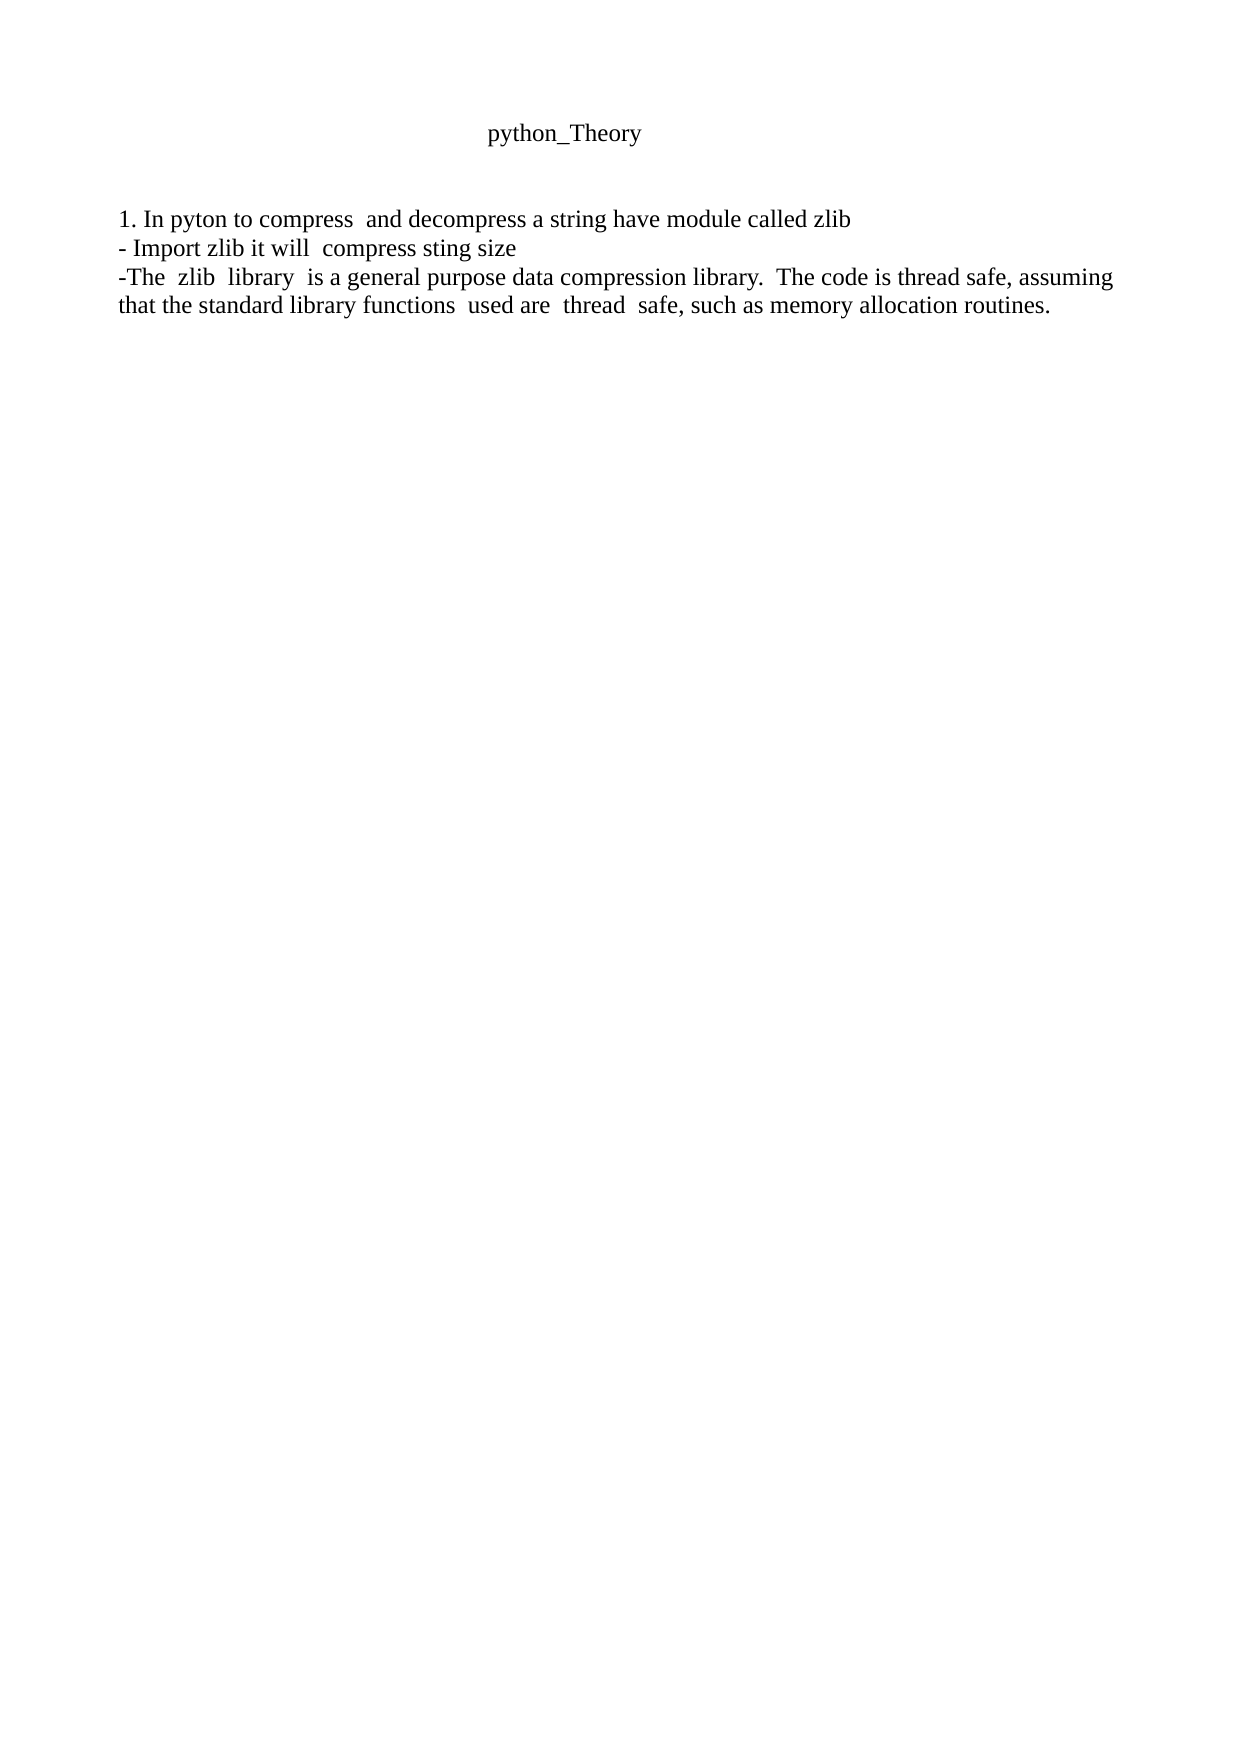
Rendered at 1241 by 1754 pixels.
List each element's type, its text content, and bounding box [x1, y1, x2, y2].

text - Import zlib it will compress sting size [118, 233, 1122, 262]
text -The zlib library is a general purpose data compression library. The code is thread safe, assuming that the standard library functions used are thread safe, such as memory allocation routines. [118, 262, 1122, 319]
text 1. In pyton to compress and decompress a string have module called zlib [118, 204, 1122, 233]
text python_Theory [118, 118, 1122, 147]
